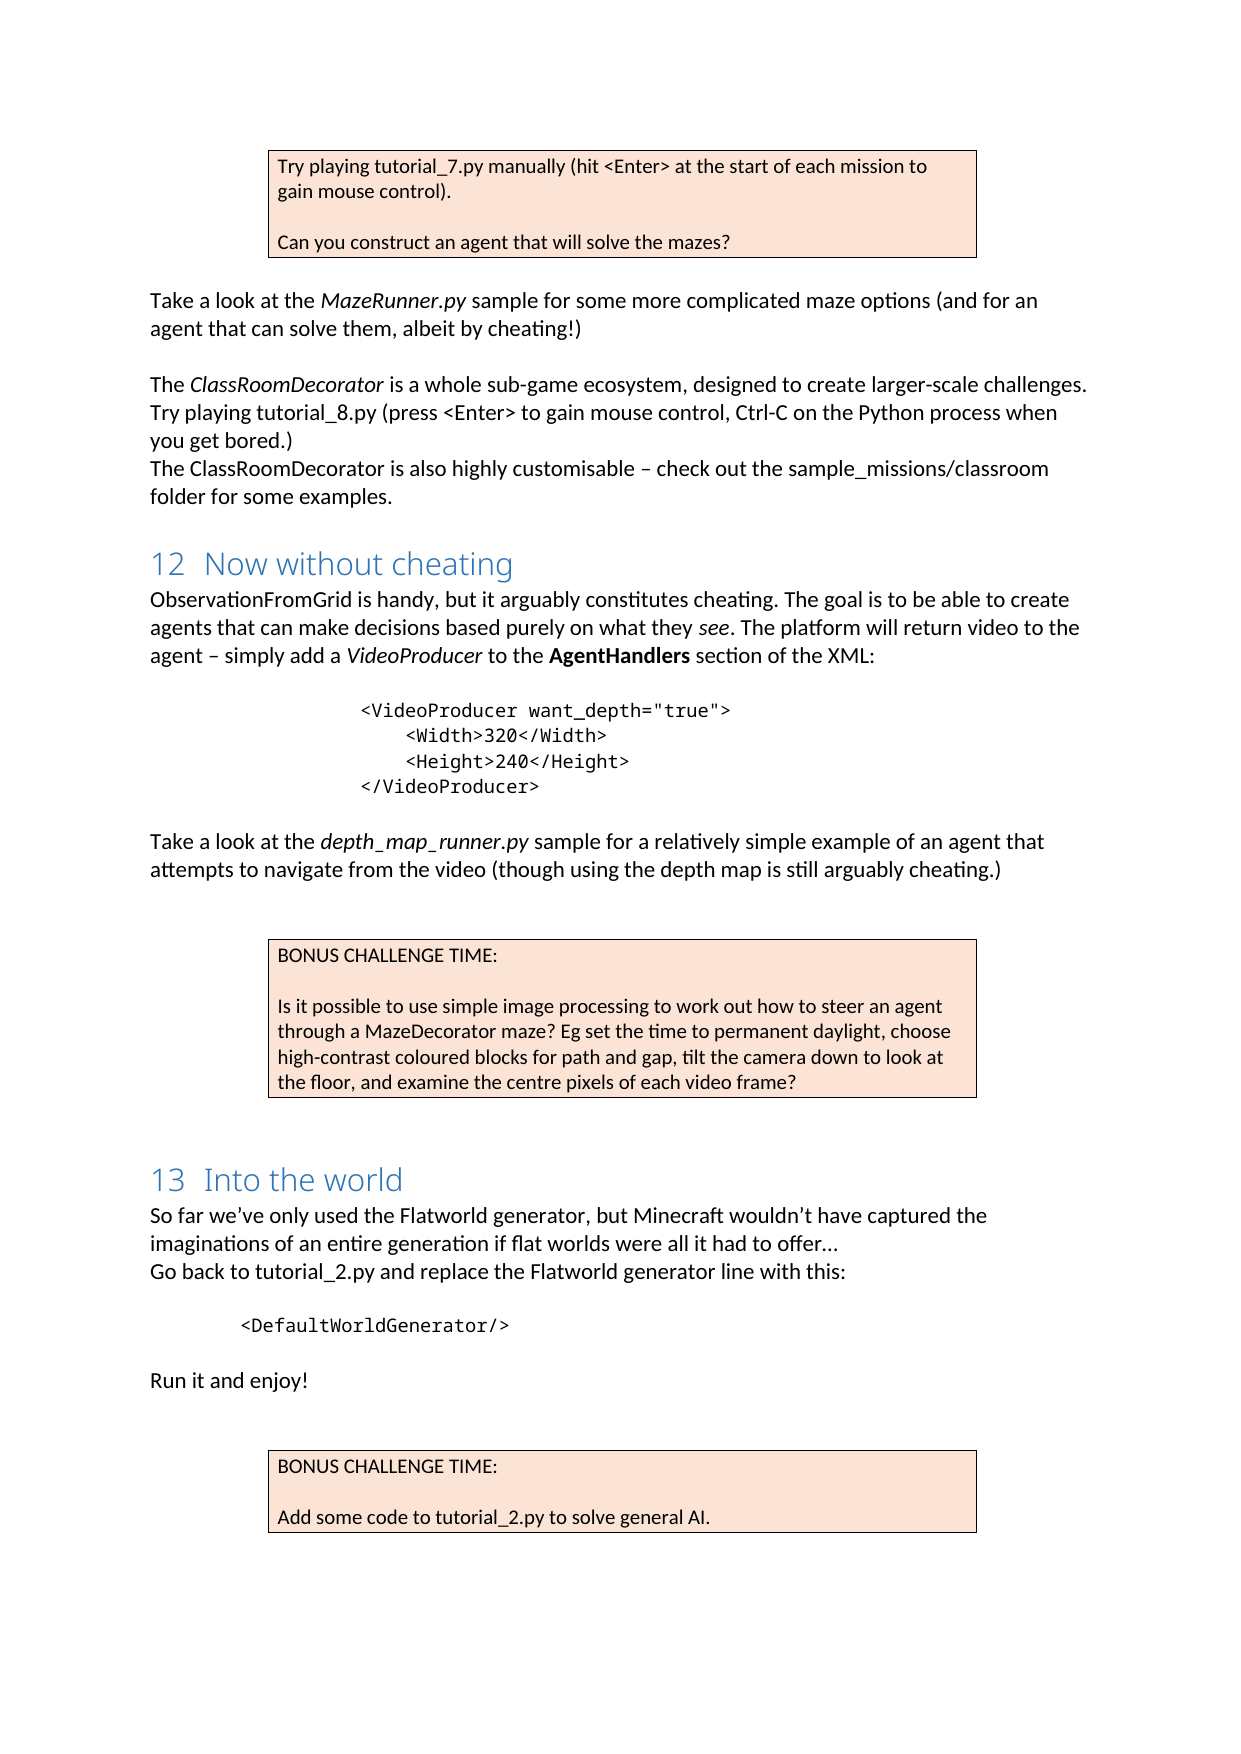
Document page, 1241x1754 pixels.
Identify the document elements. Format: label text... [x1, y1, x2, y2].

text Can you construct an agent that will solve the mazes? [269, 226, 976, 257]
text Is it possible to use simple image processing to work out how to steer an agent through a MazeDecorator maze? Eg set the time to permanent daylight, choose high-contrast coloured blocks for path and gap, tilt the camera down to look at the floor, and examine the centre pixels of each video frame? [269, 990, 976, 1097]
text The ClassRoomDecorator is also highly customisable – check out the sample_missions/classroom folder for some examples. [150, 454, 1090, 510]
text Take a look at the MazeRunner.py sample for some more complicated maze options (and for an agent that can solve them, albeit by cheating!) [150, 286, 1090, 342]
subtitle Into the world [150, 1158, 1090, 1201]
text <VideoProducer want_depth="true"> [225, 697, 1090, 722]
text The ClassRoomDecorator is a whole sub-game ecosystem, designed to create larger-scale challenges. Try playing tutorial_8.py (press <Enter> to gain mouse control, Ctrl-C on the Python process when you get bored.) [150, 370, 1090, 454]
subtitle Now without cheating [150, 542, 1090, 585]
text ObservationFromGrid is handy, but it arguably constitutes cheating. The goal is to be able to create agents that can make decisions based purely on what they see. The platform will return video to the agent – simply add a VideoProducer to the AgentHandlers section of the XML: [150, 585, 1090, 669]
text BONUS CHALLENGE TIME: [269, 1451, 976, 1476]
text Run it and enjoy! [150, 1366, 1090, 1394]
text Take a look at the depth_map_runner.py sample for a relatively simple example of an agent that attempts to navigate from the video (though using the depth map is still arguably cheating.) [150, 827, 1090, 883]
text BONUS CHALLENGE TIME: [269, 940, 976, 964]
text Add some code to tutorial_2.py to solve general AI. [269, 1501, 976, 1532]
text Try playing tutorial_7.py manually (hit <Enter> at the start of each mission to gain mouse control). [269, 151, 976, 201]
text Go back to tutorial_2.py and replace the Flatworld generator line with this: [150, 1257, 1090, 1285]
text <Height>240</Height> [225, 748, 1090, 773]
text <Width>320</Width> [225, 722, 1090, 748]
text <DefaultWorldGenerator/> [150, 1313, 1090, 1338]
text </VideoProducer> [225, 773, 1090, 799]
text So far we’ve only used the Flatworld generator, but Minecraft wouldn’t have captured the imaginations of an entire generation if flat worlds were all it had to offer… [150, 1201, 1090, 1257]
